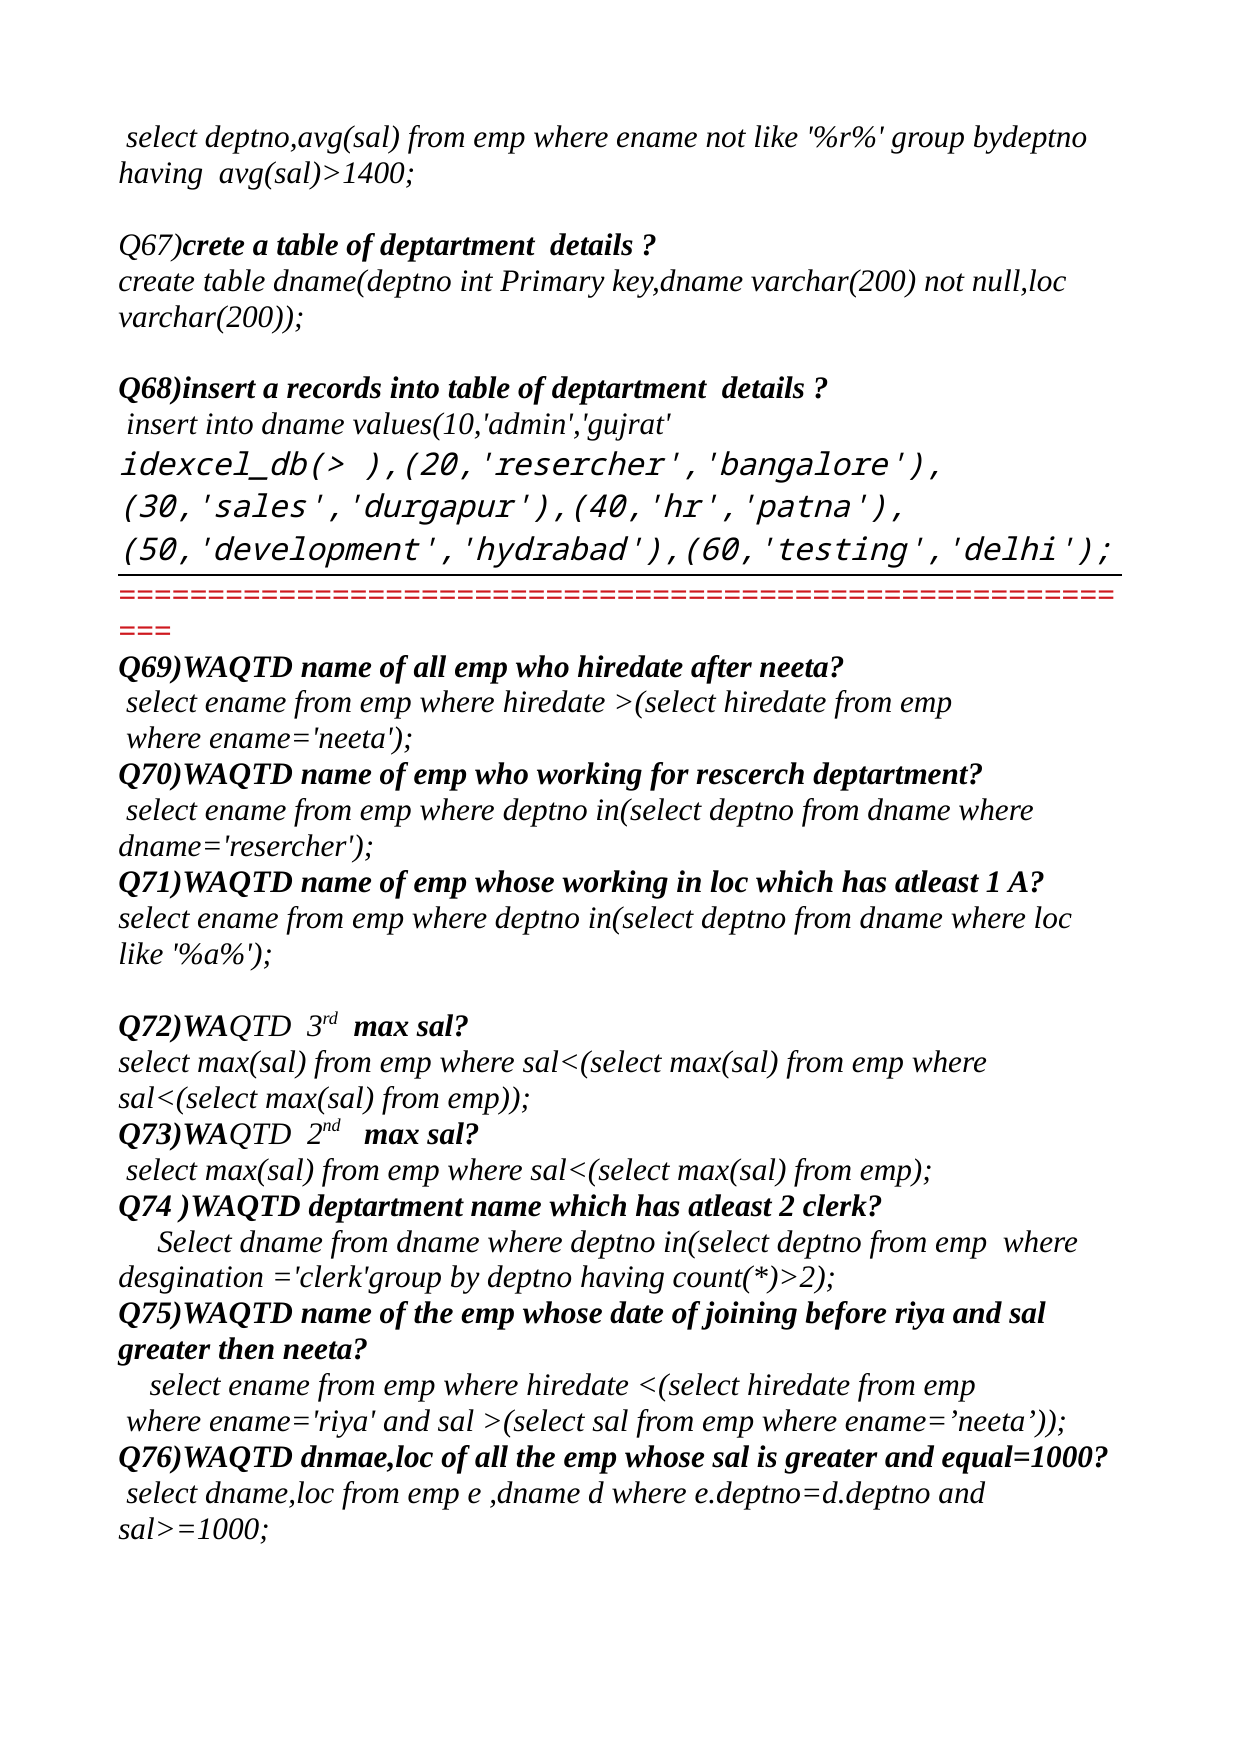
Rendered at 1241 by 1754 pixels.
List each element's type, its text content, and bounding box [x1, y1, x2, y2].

text Q68)insert a records into table of deptartment details ? [118, 370, 1122, 406]
text Q69)WAQTD name of all emp who hiredate after neeta? [118, 648, 1122, 684]
text select ename from emp where deptno in(select deptno from dname where dname='resercher'); [118, 792, 1122, 863]
text idexcel_db(> ),(20,'resercher','bangalore'),(30,'sales','durgapur'),(40,'hr','patna'),(50,'development','hydrabad'),(60,'testing','delhi'); [118, 442, 1122, 574]
text select ename from emp where hiredate >(select hiredate from emp [118, 684, 1122, 720]
text Q71)WAQTD name of emp whose working in loc which has atleast 1 A? [118, 863, 1122, 899]
text select ename from emp where hiredate <(select hiredate from emp [118, 1367, 1122, 1402]
text select ename from emp where deptno in(select deptno from dname where loc like '%a%'); [118, 899, 1122, 971]
text create table dname(deptno int Primary key,dname varchar(200) not null,loc varchar(200)); [118, 262, 1122, 334]
text Q73)WAQTD 2nd max sal? [118, 1115, 1122, 1151]
text Q67)crete a table of deptartment details ? [118, 226, 1122, 262]
text Q76)WAQTD dnmae,loc of all the emp whose sal is greater and equal=1000? [118, 1438, 1122, 1474]
text Select dname from dname where deptno in(select deptno from emp where desgination ='clerk'group by deptno having count(*)>2); [118, 1223, 1122, 1295]
text select dname,loc from emp e ,dname d where e.deptno=d.deptno and sal>=1000; [118, 1474, 1122, 1546]
text select deptno,avg(sal) from emp where ename not like '%r%' group bydeptno having avg(sal)>1400; [118, 118, 1122, 190]
text Q70)WAQTD name of emp who working for rescerch deptartment? [118, 756, 1122, 792]
text =========================================================== [118, 576, 1122, 648]
text select max(sal) from emp where sal<(select max(sal) from emp); [118, 1151, 1122, 1187]
text Q75)WAQTD name of the emp whose date of joining before riya and sal greater then neeta? [118, 1295, 1122, 1367]
text select max(sal) from emp where sal<(select max(sal) from emp where sal<(select max(sal) from emp)); [118, 1043, 1122, 1115]
text where ename='riya' and sal >(select sal from emp where ename=’neeta’)); [118, 1402, 1122, 1438]
text where ename='neeta'); [118, 720, 1122, 756]
text Q72)WAQTD 3rd max sal? [118, 1007, 1122, 1043]
text Q74 )WAQTD deptartment name which has atleast 2 clerk? [118, 1187, 1122, 1223]
text insert into dname values(10,'admin','gujrat' [118, 406, 1122, 442]
